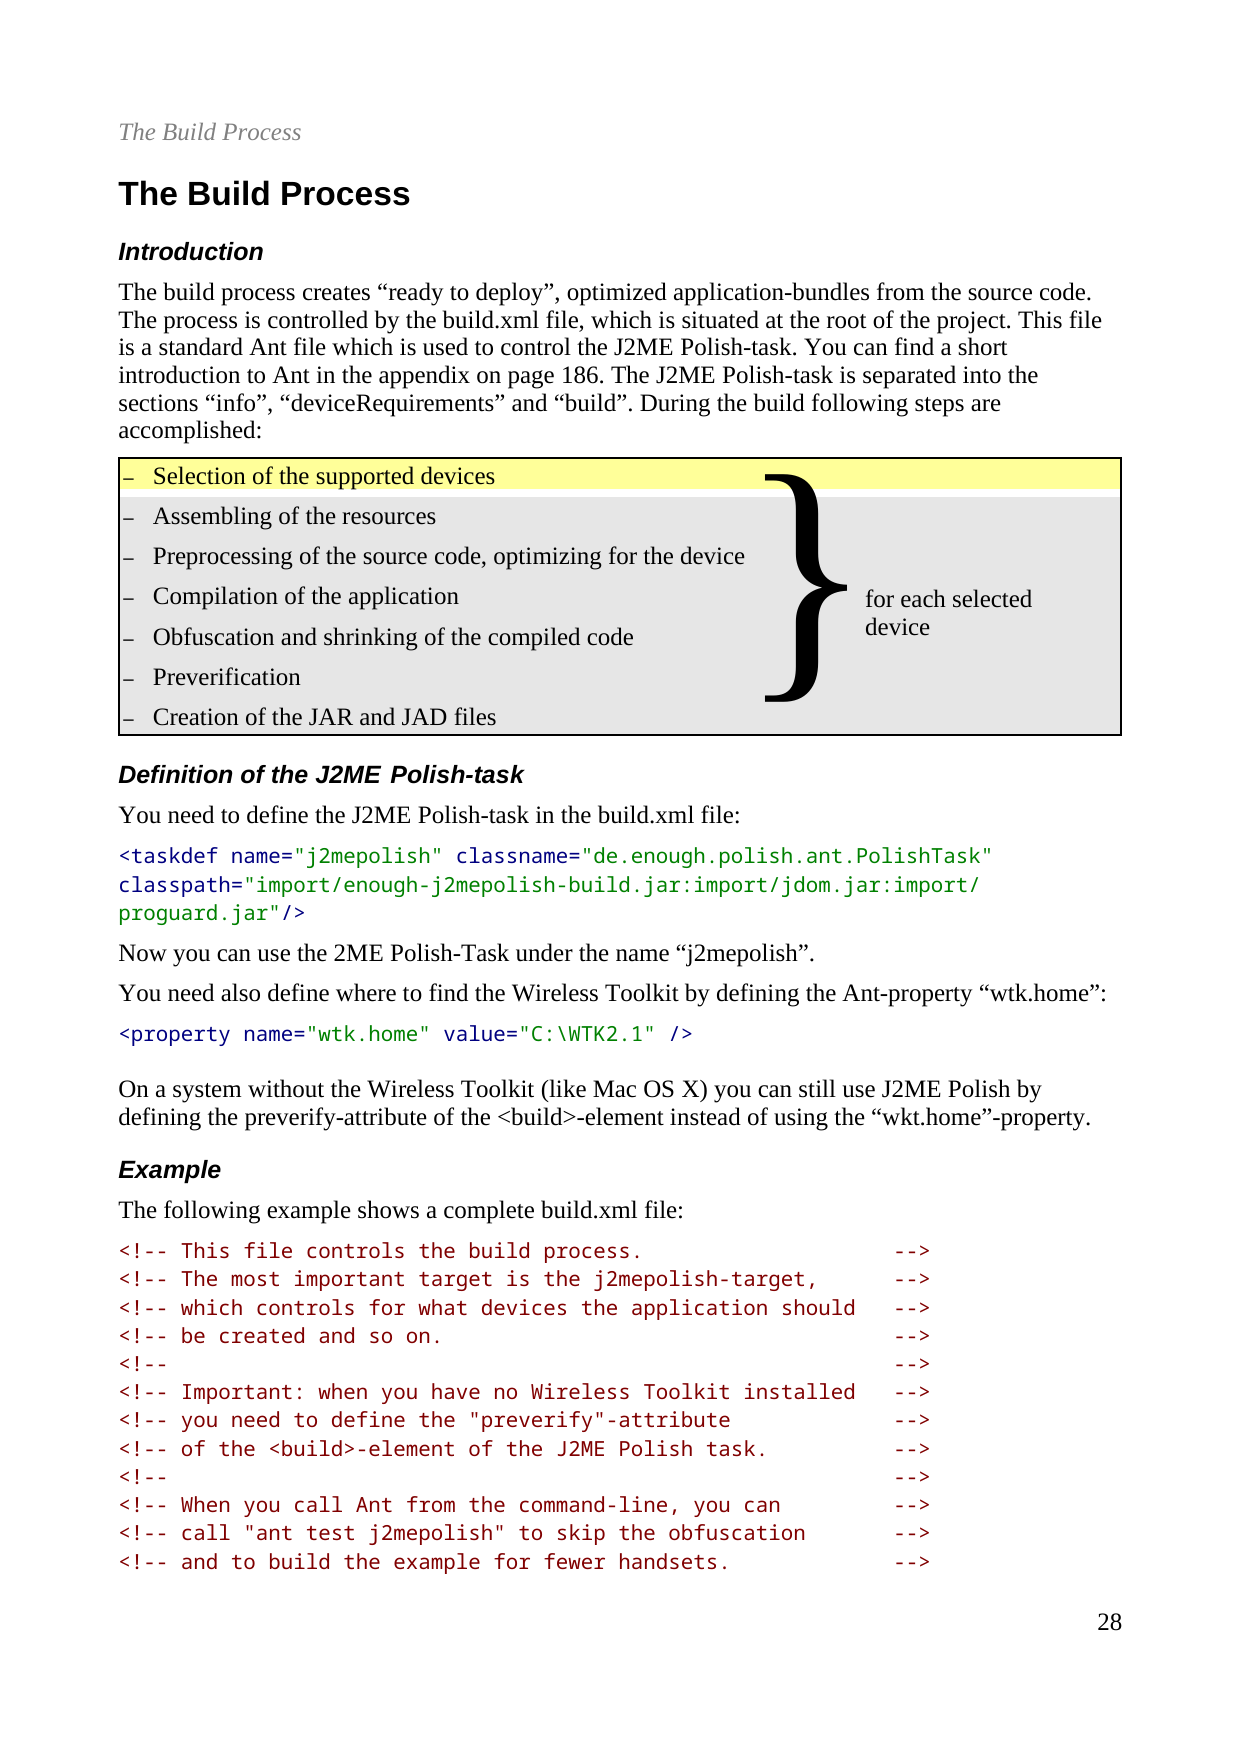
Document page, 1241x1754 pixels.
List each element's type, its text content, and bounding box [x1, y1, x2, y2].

text <!-- be created and so on. --> [118, 1321, 1122, 1349]
text You need also define where to find the Wireless Toolkit by defining the Ant-property “wtk.home”: [118, 979, 1122, 1007]
text The build process creates “ready to deploy”, optimized application-bundles from the source code. The process is controlled by the build.xml file, which is situated at the root of the project. This file is a standard Ant file which is used to control the J2ME Polish-task. You can find a short introduction to Ant in the appendix on page 190. The J2ME Polish-task is separated into the sections “info”, “deviceRequirements” and “build”. During the build following steps are accomplished: [118, 278, 1122, 444]
subtitle Definition of the J2ME Polish-task [118, 761, 1122, 789]
text <!-- call "ant test j2mepolish" to skip the obfuscation --> [118, 1518, 1122, 1547]
text <!-- Important: when you have no Wireless Toolkit installed --> [118, 1377, 1122, 1406]
list Obfuscation and shrinking of the compiled code [818, 618, 1120, 650]
list [818, 537, 1120, 570]
list Obfuscation and shrinking of the compiled code [120, 618, 796, 650]
list Selection of the supported devices [120, 459, 1120, 489]
text <!-- This file controls the build process. --> [118, 1236, 1122, 1264]
list Compilation of the application [120, 577, 822, 610]
text You need to define the J2ME Polish-task in the build.xml file: [118, 801, 1122, 829]
list Compilation of the application [820, 577, 1120, 610]
subtitle Introduction [118, 238, 1122, 266]
list Preverification [120, 658, 796, 691]
text <taskdef name="j2mepolish" classname="de.enough.polish.ant.PolishTask" classpath="import/enough-j2mepolish-build.jar:import/jdom.jar:import/proguard.jar"/> [118, 842, 1122, 926]
subtitle Example [118, 1156, 1122, 1183]
text Now you can use the 2ME Polish-Task under the name “j2mepolish”. [118, 939, 1122, 966]
text <!-- The most important target is the j2mepolish-target, --> [118, 1264, 1122, 1293]
text <!-- and to build the example for fewer handsets. --> [118, 1547, 1122, 1575]
list Preprocessing of the source code, optimizing for the device [120, 537, 799, 570]
text The following example shows a complete build.xml file: [118, 1196, 1122, 1224]
list Assembling of the resources [120, 497, 796, 530]
text <!-- of the <build>-element of the J2ME Polish task. --> [118, 1434, 1122, 1462]
list Creation of the JAR and JAD files [120, 698, 1120, 734]
text <!-- you need to define the "preverify"-attribute --> [118, 1406, 1122, 1434]
list [816, 497, 1120, 530]
subtitle The Build Process [118, 175, 1122, 213]
text <property name="wtk.home" value="C:\WTK2.1" /> [118, 1019, 1122, 1047]
text <!-- which controls for what devices the application should --> [118, 1293, 1122, 1321]
list [810, 658, 1120, 691]
text <!-- When you call Ant from the command-line, you can --> [118, 1490, 1122, 1518]
text <!-- --> [118, 1349, 1122, 1377]
text <!-- --> [118, 1462, 1122, 1490]
text On a system without the Wireless Toolkit (like Mac OS X) you can still use J2ME Polish by defining the preverify-attribute of the <build>-element instead of using the “wkt.home”-property. [118, 1075, 1122, 1131]
